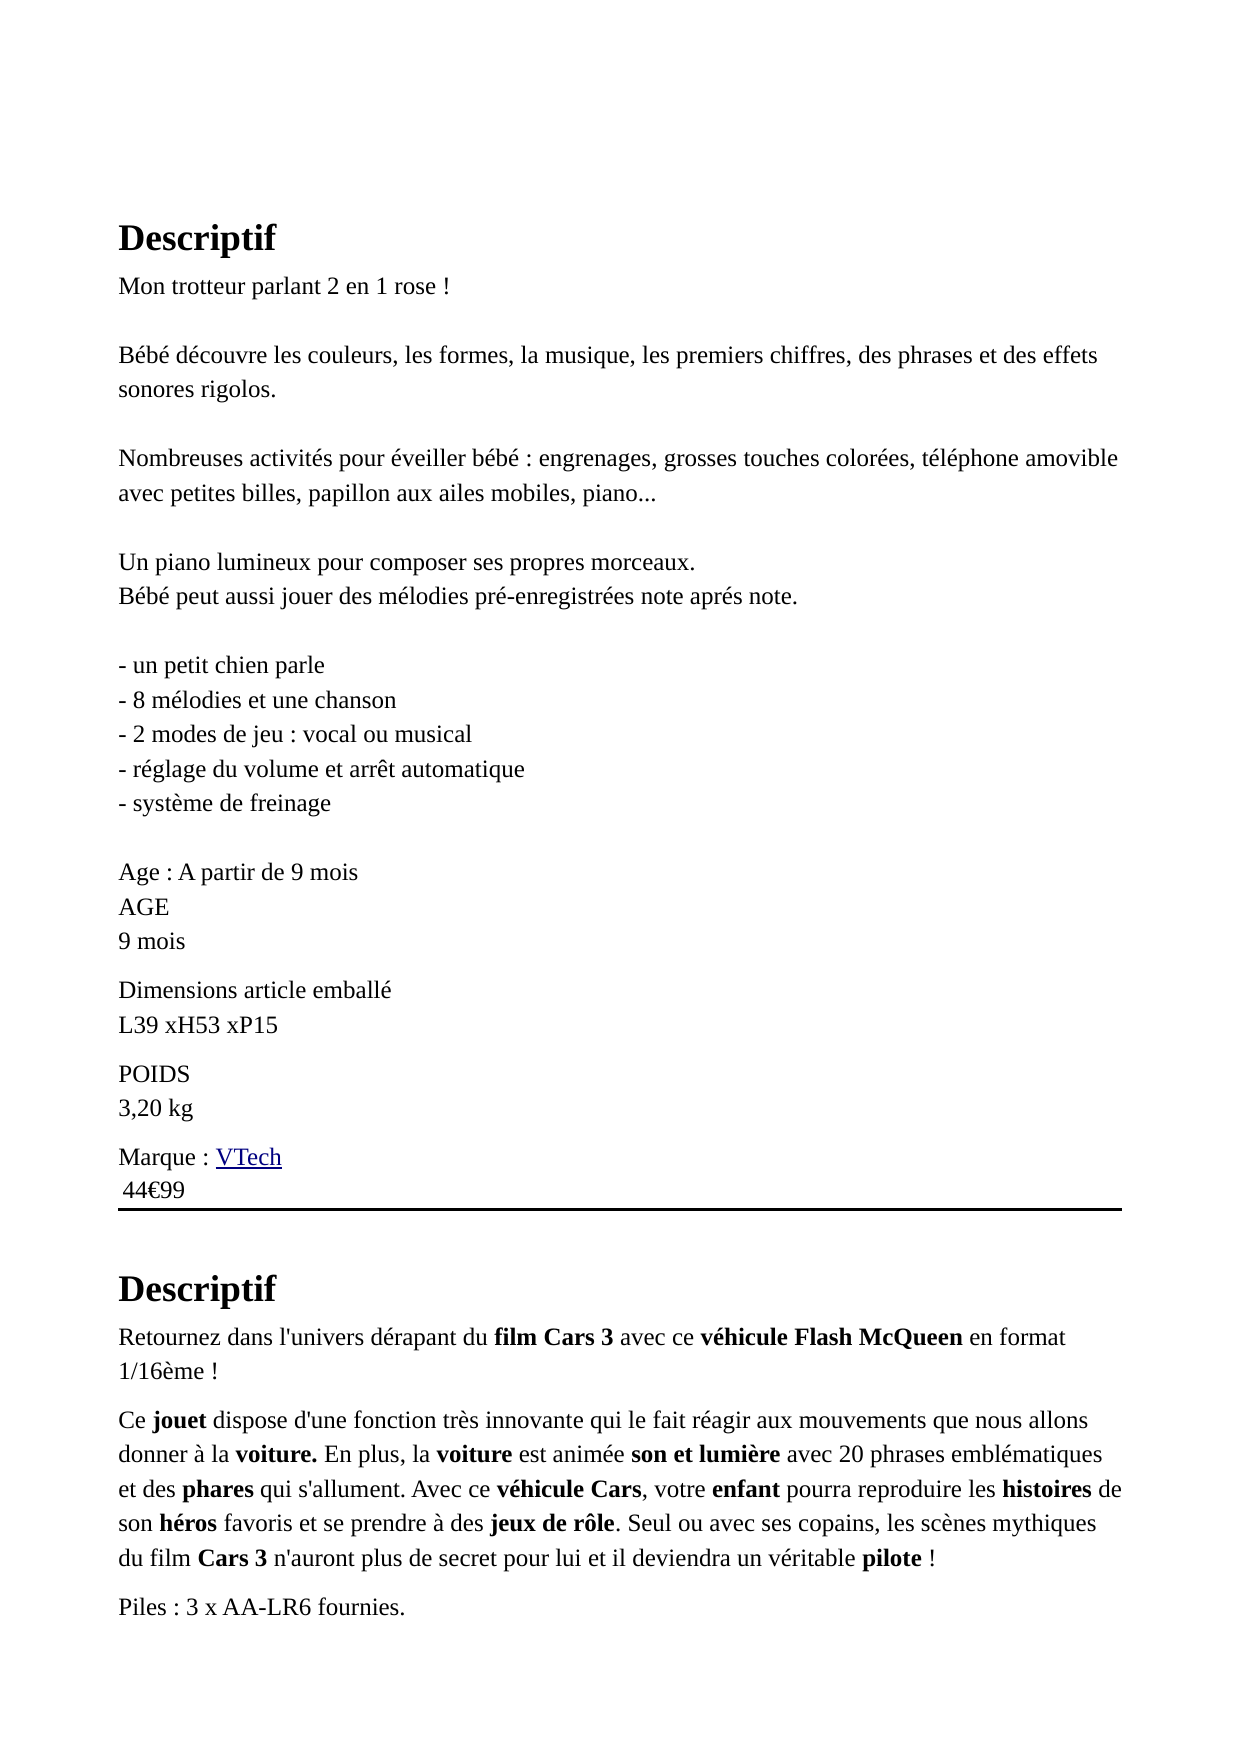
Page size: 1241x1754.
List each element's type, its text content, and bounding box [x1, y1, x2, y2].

subtitle Descriptif [118, 1266, 1122, 1309]
subtitle Descriptif [118, 215, 1122, 258]
text Retournez dans l'univers dérapant du film Cars 3 avec ce véhicule Flash McQueen en format 1/16ème ! [118, 1322, 1122, 1385]
text Piles : 3 x AA-LR6 fournies. [118, 1592, 1122, 1621]
text Dimensions article emballé L39 xH53 xP15 [118, 975, 1122, 1038]
text POIDS 3,20 kg [118, 1059, 1122, 1122]
text 44€99 [118, 1171, 1122, 1208]
text Marque : VTech [118, 1142, 1122, 1171]
text Mon trotteur parlant 2 en 1 rose ! Bébé découvre les couleurs, les formes, la musique, les premiers chiffres, des phrases et des effets sonores rigolos. Nombreuses activités pour éveiller bébé : engrenages, grosses touches colorées, téléphone amovible avec petites billes, papillon aux ailes mobiles, piano... Un piano lumineux pour composer ses propres morceaux. Bébé peut aussi jouer des mélodies pré-enregistrées note aprés note. - un petit chien parle - 8 mélodies et une chanson - 2 modes de jeu : vocal ou musical - réglage du volume et arrêt automatique - système de freinage Age : A partir de 9 mois [118, 271, 1122, 886]
text Ce jouet dispose d'une fonction très innovante qui le fait réagir aux mouvements que nous allons donner à la voiture. En plus, la voiture est animée son et lumière avec 20 phrases emblématiques et des phares qui s'allument. Avec ce véhicule Cars, votre enfant pourra reproduire les histoires de son héros favoris et se prendre à des jeux de rôle. Seul ou avec ses copains, les scènes mythiques du film Cars 3 n'auront plus de secret pour lui et il deviendra un véritable pilote ! [118, 1405, 1122, 1572]
text AGE 9 mois [118, 892, 1122, 955]
